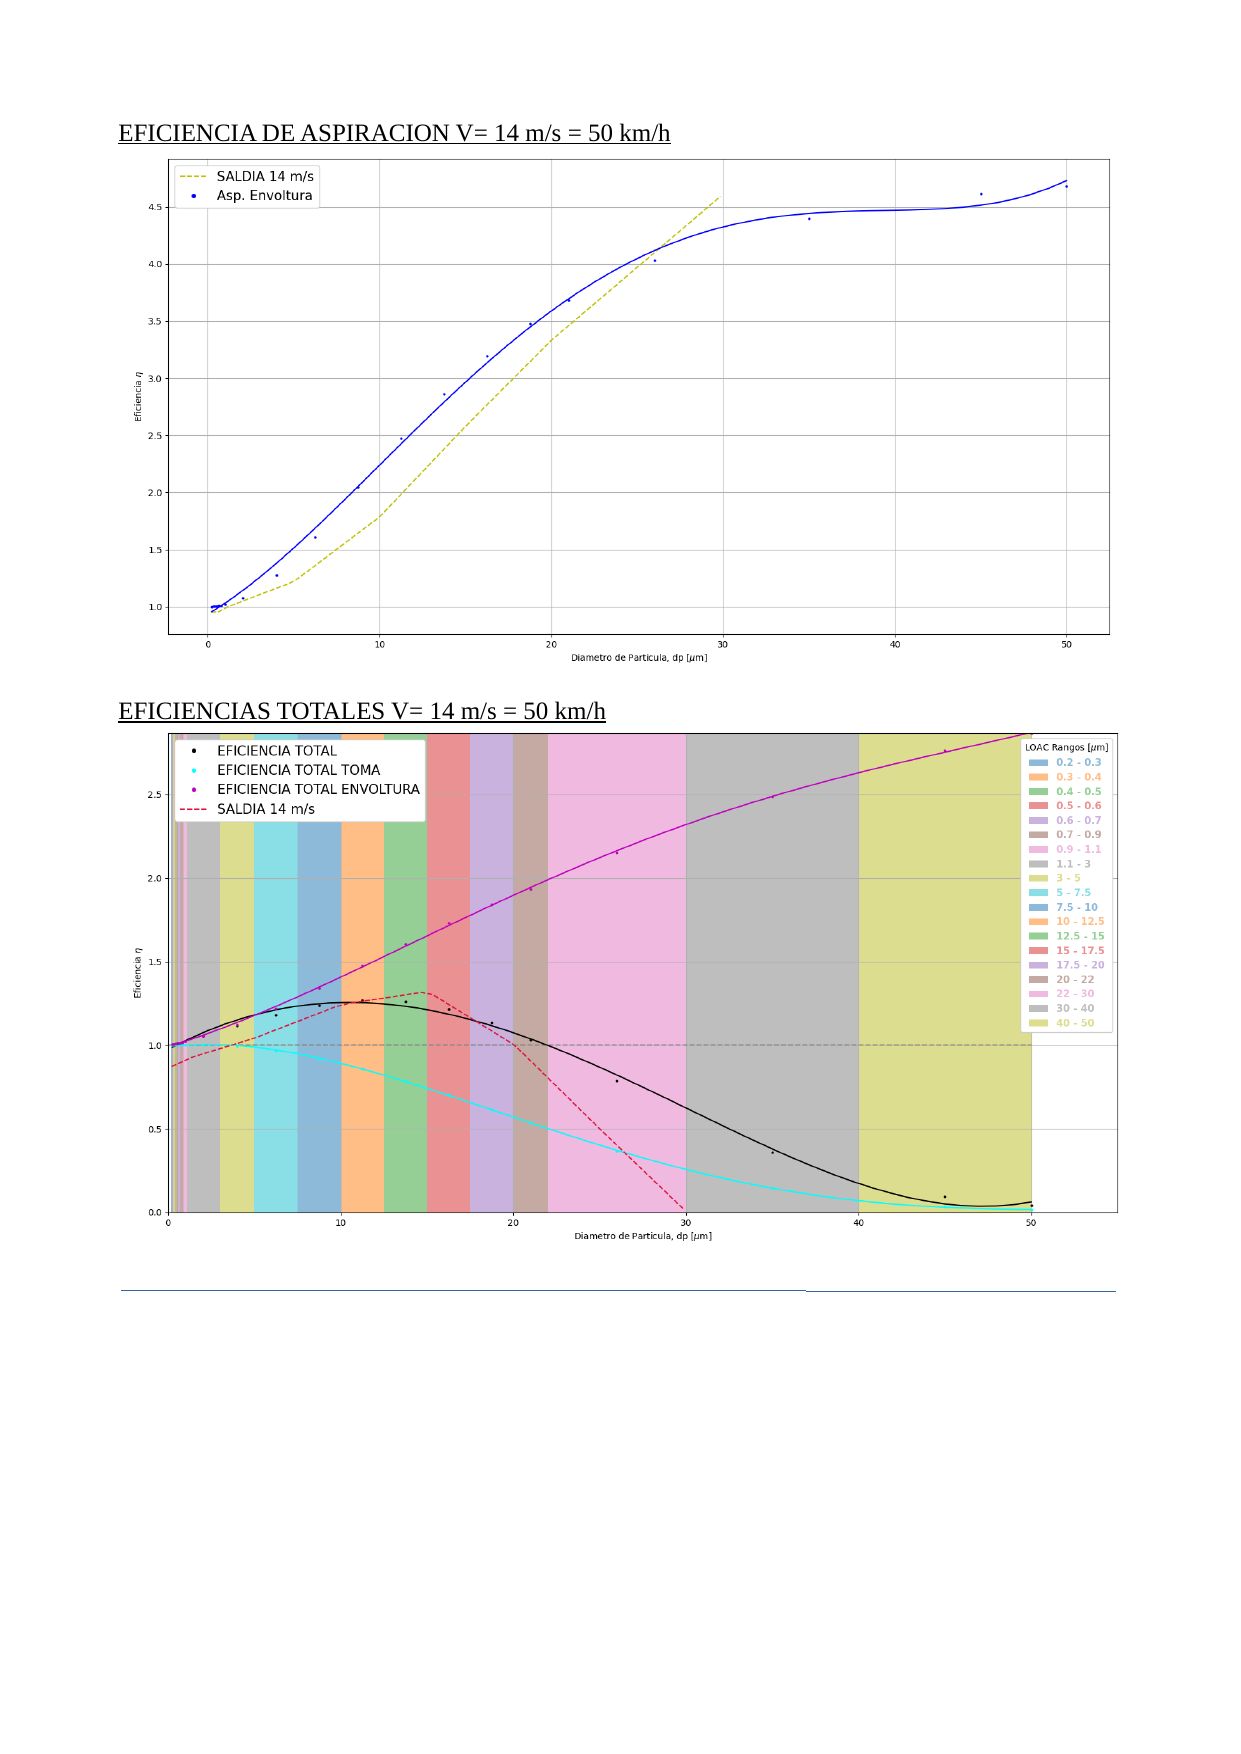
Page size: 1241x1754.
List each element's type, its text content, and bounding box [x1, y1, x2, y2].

text EFICIENCIA DE ASPIRACION V= 14 m/s = 50 km/h [118, 118, 1122, 146]
text EFICIENCIAS TOTALES V= 14 m/s = 50 km/h [118, 696, 1122, 725]
picture [118, 146, 1123, 668]
picture [118, 725, 1123, 1244]
